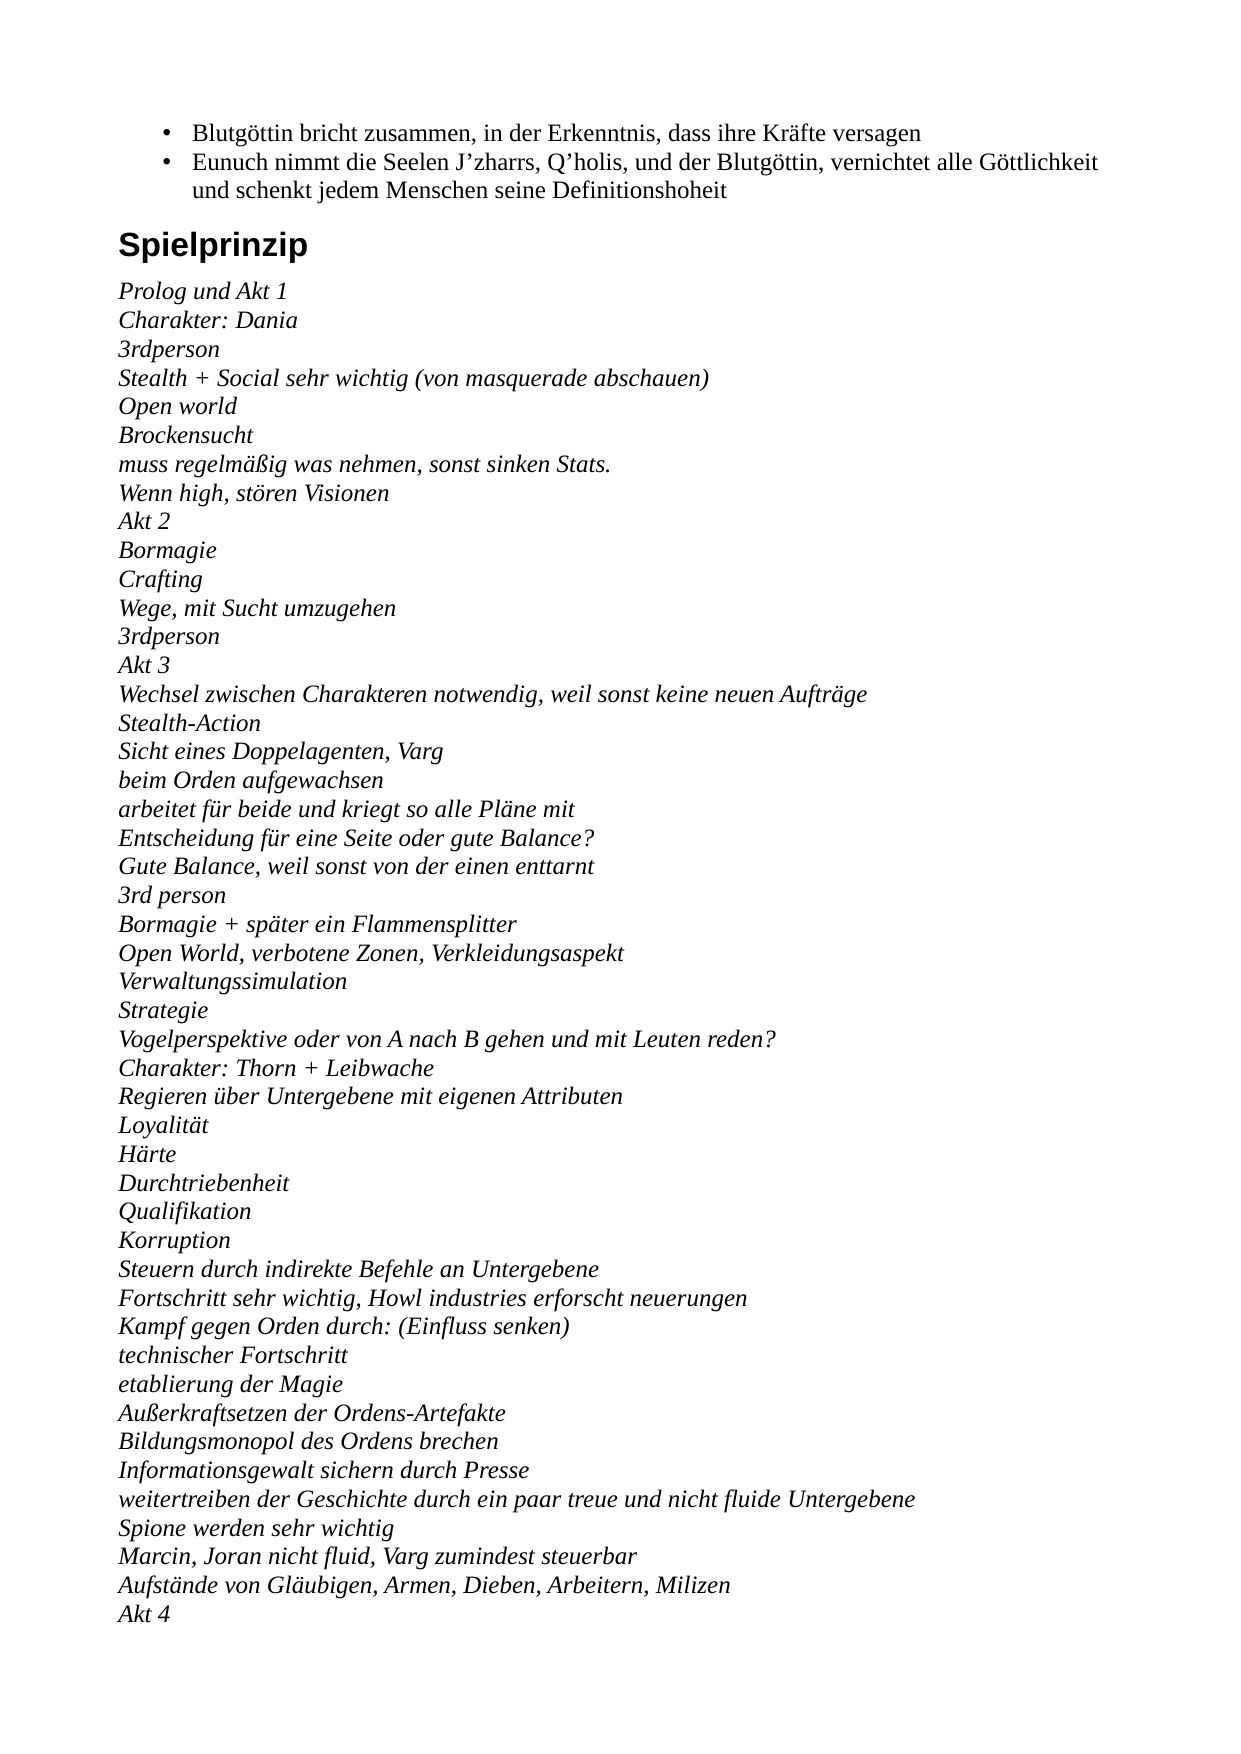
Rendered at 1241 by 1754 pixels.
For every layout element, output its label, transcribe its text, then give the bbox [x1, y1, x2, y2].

text Akt 3 Wechsel zwischen Charakteren notwendig, weil sonst keine neuen Aufträge Stealth-Action Sicht eines Doppelagenten, Varg beim Orden aufgewachsen arbeitet für beide und kriegt so alle Pläne mit Entscheidung für eine Seite oder gute Balance? Gute Balance, weil sonst von der einen enttarnt 3rd person Bormagie + später ein Flammensplitter Open World, verbotene Zonen, Verkleidungsaspekt Verwaltungssimulation Strategie Vogelperspektive oder von A nach B gehen und mit Leuten reden? Charakter: Thorn + Leibwache Regieren über Untergebene mit eigenen Attributen Loyalität Härte Durchtriebenheit Qualifikation Korruption Steuern durch indirekte Befehle an Untergebene Fortschritt sehr wichtig, Howl industries erforscht neuerungen Kampf gegen Orden durch: (Einfluss senken) technischer Fortschritt etablierung der Magie Außerkraftsetzen der Ordens-Artefakte Bildungsmonopol des Ordens brechen Informationsgewalt sichern durch Presse weitertreiben der Geschichte durch ein paar treue und nicht fluide Untergebene Spione werden sehr wichtig Marcin, Joran nicht fluid, Varg zumindest steuerbar Aufstände von Gläubigen, Armen, Dieben, Arbeitern, Milizen [118, 650, 1122, 1599]
text Prolog und Akt 1 Charakter: Dania 3rdperson Stealth + Social sehr wichtig (von masquerade abschauen) Open world Brockensucht muss regelmäßig was nehmen, sonst sinken Stats. Wenn high, stören Visionen [118, 276, 1122, 506]
list Eunuch nimmt die Seelen J’zharrs, Q’holis, und der Blutgöttin, vernichtet alle Göttlichkeit und schenkt jedem Menschen seine Definitionshoheit [162, 147, 1122, 204]
text Akt 2 Bormagie Crafting Wege, mit Sucht umzugehen 3rdperson [118, 506, 1122, 650]
text Akt 4 [118, 1599, 1122, 1628]
subtitle Spielprinzip [118, 225, 1122, 264]
list Blutgöttin bricht zusammen, in der Erkenntnis, dass ihre Kräfte versagen [162, 118, 1122, 147]
